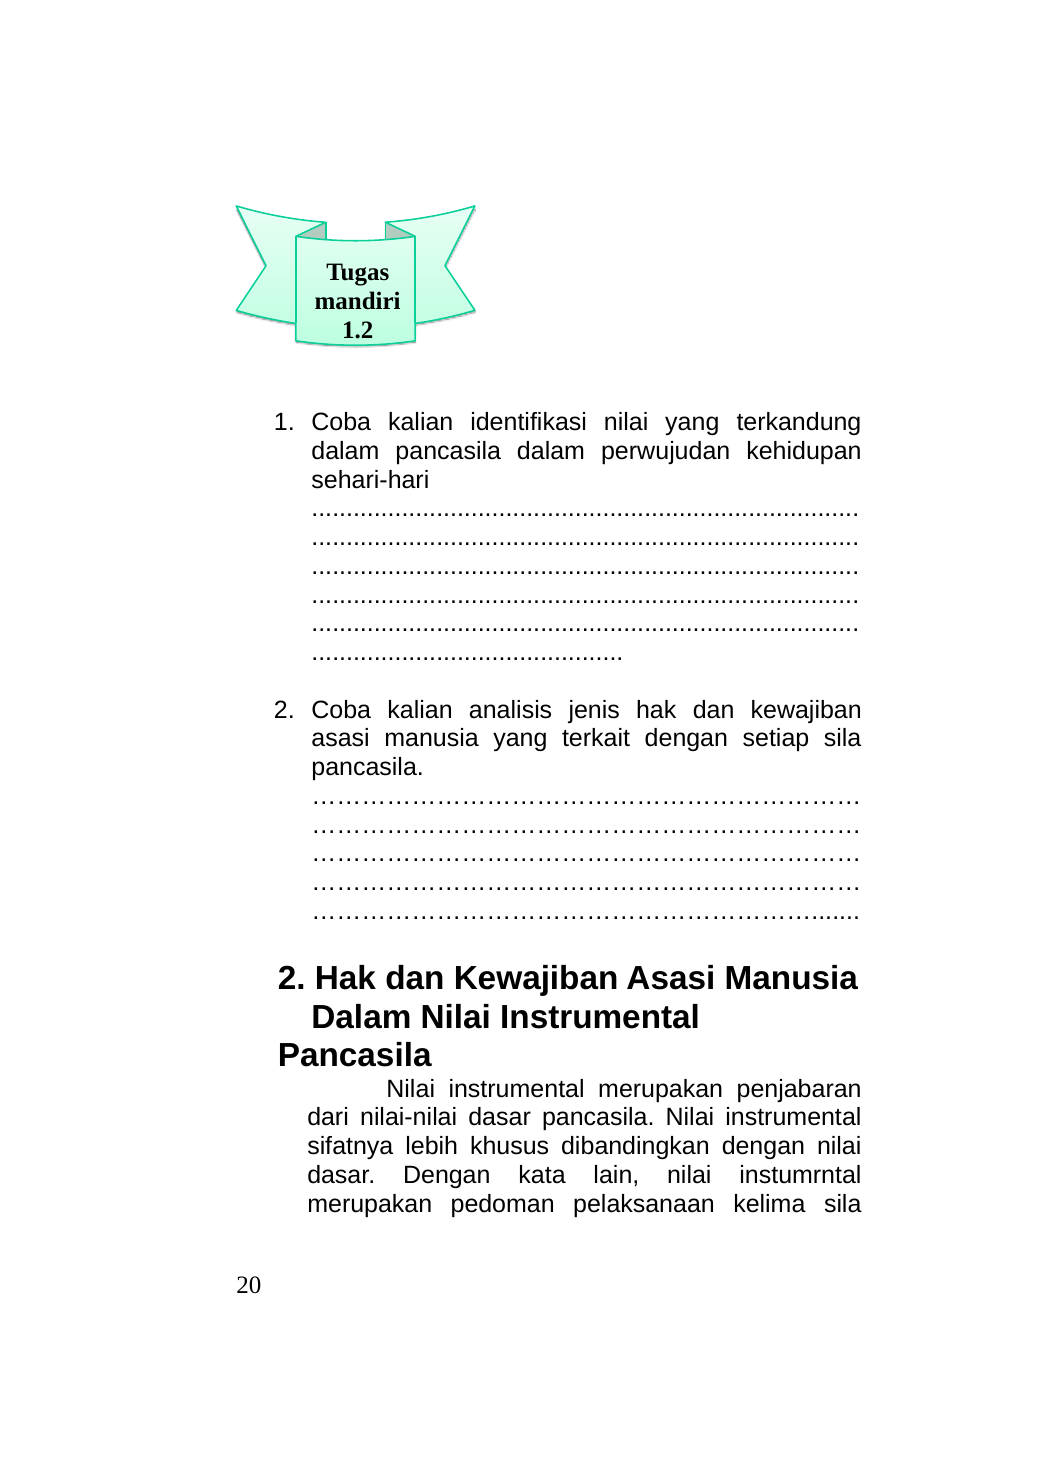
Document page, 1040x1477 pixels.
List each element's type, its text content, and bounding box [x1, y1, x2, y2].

text 1.2 [307, 315, 408, 340]
text Tugas mandiri [307, 257, 408, 315]
list Coba kalian identifikasi nilai yang terkandung dalam pancasila dalam perwujudan kehidupan sehari-hari [274, 407, 862, 493]
text Nilai instrumental merupakan penjabaran dari nilai-nilai dasar pancasila. Nilai instrumental sifatnya lebih khusus dibandingkan dengan nilai dasar. Dengan kata lain, nilai instumrntal merupakan pedoman pelaksanaan kelima sila [307, 1073, 862, 1217]
text 2. Hak dan Kewajiban Asasi Manusia Dalam Nilai Instrumental Pancasila [278, 958, 862, 1073]
list Coba kalian analisis jenis hak dan kewajiban asasi manusia yang terkait dengan setiap sila pancasila.………………………………………………………………………………………………………………………………………………………………………………………………………………………………………………………………………………………………....... [274, 695, 862, 925]
list ........................................................................................................................................................................................................................................................................................................................................................................................................................................................ [274, 493, 862, 666]
